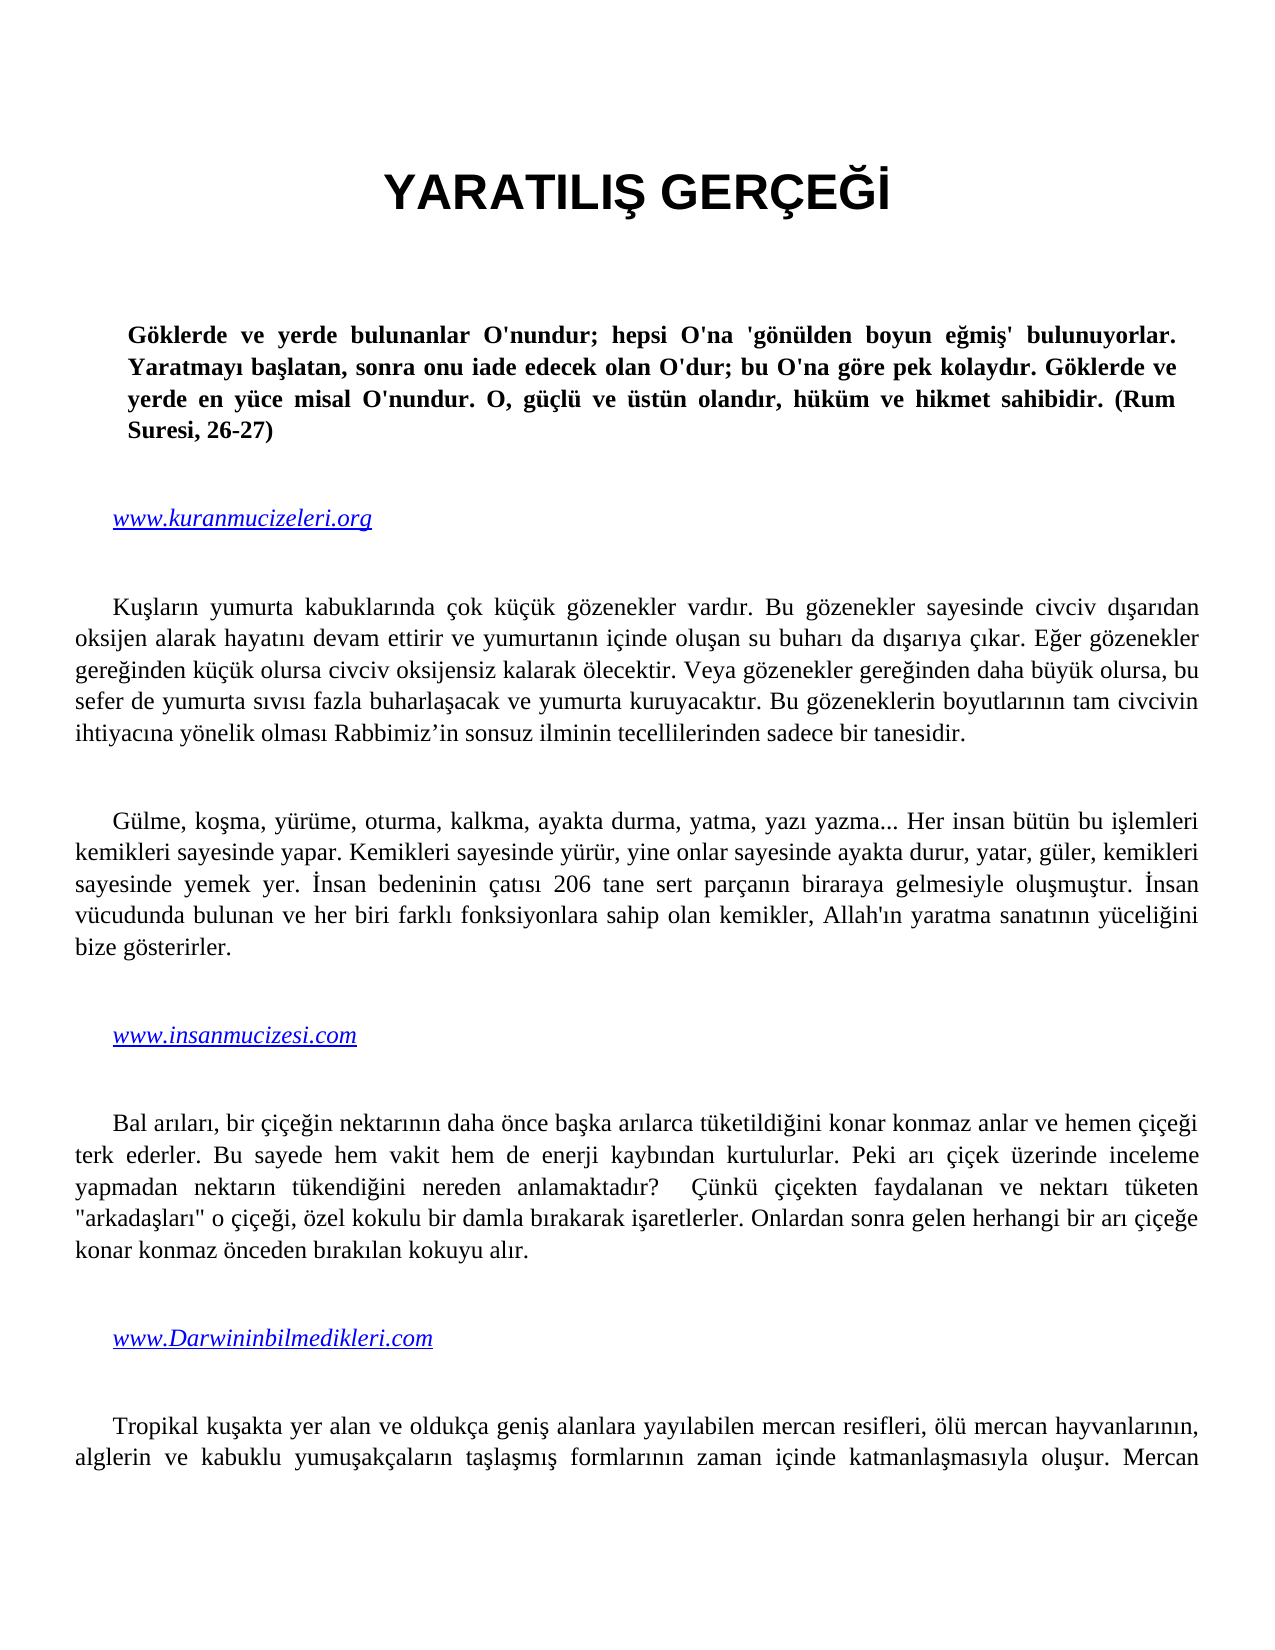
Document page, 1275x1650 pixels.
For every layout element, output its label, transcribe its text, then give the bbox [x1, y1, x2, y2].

text Kuşların yumurta kabuklarında çok küçük gözenekler vardır. Bu gözenekler sayesinde civciv dışarıdan oksijen alarak hayatını devam ettirir ve yumurtanın içinde oluşan su buharı da dışarıya çıkar. Eğer gözenekler gereğinden küçük olursa civciv oksijensiz kalarak ölecektir. Veya gözenekler gereğinden daha büyük olursa, bu sefer de yumurta sıvısı fazla buharlaşacak ve yumurta kuruyacaktır. Bu gözeneklerin boyutlarının tam civcivin ihtiyacına yönelik olması Rabbimiz’in sonsuz ilminin tecellilerinden sadece bir tanesidir. [75, 592, 1200, 747]
text Göklerde ve yerde bulunanlar O'nundur; hepsi O'na 'gönülden boyun eğmiş' bulunuyorlar. Yaratmayı başlatan, sonra onu iade edecek olan O'dur; bu O'na göre pek kolaydır. Göklerde ve yerde en yüce misal O'nundur. O, güçlü ve üstün olandır, hüküm ve hikmet sahibidir. (Rum Suresi, 26-27) [127, 321, 1177, 444]
text Tropikal kuşakta yer alan ve oldukça geniş alanlara yayılabilen mercan resifleri, ölü mercan hayvanlarının, alglerin ve kabuklu yumuşakçaların taşlaşmış formlarının zaman içinde katmanlaşmasıyla oluşur. Mercan [75, 1411, 1200, 1471]
text Gülme, koşma, yürüme, oturma, kalkma, ayakta durma, yatma, yazı yazma... Her insan bütün bu işlemleri kemikleri sayesinde yapar. Kemikleri sayesinde yürür, yine onlar sayesinde ayakta durur, yatar, güler, kemikleri sayesinde yemek yer. İnsan bedeninin çatısı 206 tane sert parçanın biraraya gelmesiyle oluşmuştur. İnsan vücudunda bulunan ve her biri farklı fonksiyonlara sahip olan kemikler, Allah'ın yaratma sanatının yüceliğini bize gösterirler. [75, 806, 1200, 961]
text www.Darwininbilmedikleri.com [75, 1323, 1200, 1352]
subtitle YARATILIŞ GERÇEĞİ [75, 162, 1200, 220]
text Bal arıları, bir çiçeğin nektarının daha önce başka arılarca tüketildiğini konar konmaz anlar ve hemen çiçeği terk ederler. Bu sayede hem vakit hem de enerji kaybından kurtulurlar. Peki arı çiçek üzerinde inceleme yapmadan nektarın tükendiğini nereden anlamaktadır? Çünkü çiçekten faydalanan ve nektarı tüketen "arkadaşları" o çiçeği, özel kokulu bir damla bırakarak işaretlerler. Onlardan sonra gelen herhangi bir arı çiçeğe konar konmaz önceden bırakılan kokuyu alır. [75, 1108, 1200, 1263]
text www.insanmucizesi.com [75, 1020, 1200, 1049]
text www.kuranmucizeleri.org [75, 503, 1200, 532]
